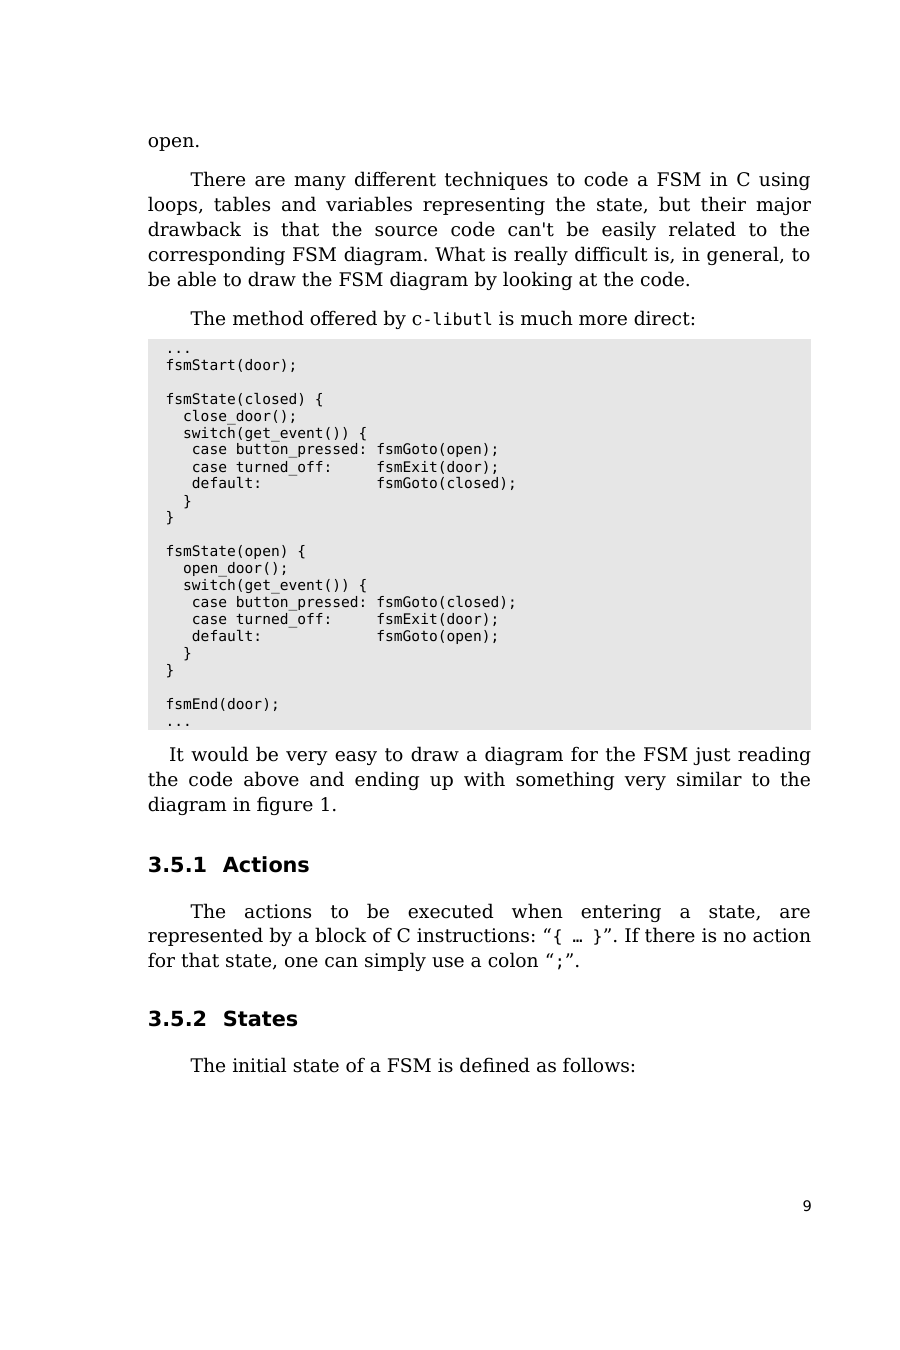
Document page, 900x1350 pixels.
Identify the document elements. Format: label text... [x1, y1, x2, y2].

text The initial state of a FSM is defined as follows: [148, 1054, 811, 1076]
text } [148, 492, 811, 509]
subtitle Actions [148, 853, 811, 878]
text case turned_off: fsmExit(door); [148, 458, 811, 475]
text switch(get_event()) { [148, 577, 811, 594]
text } [148, 509, 811, 526]
text } [148, 662, 811, 679]
text fsmState(closed) { [148, 391, 811, 407]
text case button_pressed: fsmGoto(closed); [148, 594, 811, 611]
text The method offered by c-libutl is much more direct: [148, 308, 811, 329]
text fsmStart(door); [148, 357, 811, 373]
text } [148, 645, 811, 662]
text fsmState(open) { [148, 543, 811, 560]
text default: fsmGoto(closed); [148, 475, 811, 492]
subtitle States [148, 1007, 811, 1032]
text open_door(); [148, 560, 811, 577]
text open. [148, 130, 811, 152]
text ... [148, 339, 811, 357]
text fsmEnd(door); [148, 696, 811, 713]
text default: fsmGoto(open); [148, 628, 811, 645]
text The actions to be executed when entering a state, are represented by a block of C instructions: “{ … }”. If there is no action for that state, one can simply use a colon “;”. [148, 901, 811, 972]
text switch(get_event()) { [148, 424, 811, 441]
text case turned_off: fsmExit(door); [148, 611, 811, 628]
text close_door(); [148, 407, 811, 424]
text It would be very easy to draw a diagram for the FSM just reading the code above and ending up with something very similar to the diagram in figure 1. [148, 744, 811, 816]
text case button_pressed: fsmGoto(open); [148, 441, 811, 458]
text There are many different techniques to code a FSM in C using loops, tables and variables representing the state, but their major drawback is that the source code can't be easily related to the corresponding FSM diagram. What is really difficult is, in general, to be able to draw the FSM diagram by looking at the code. [148, 169, 811, 290]
text ... [148, 713, 811, 730]
